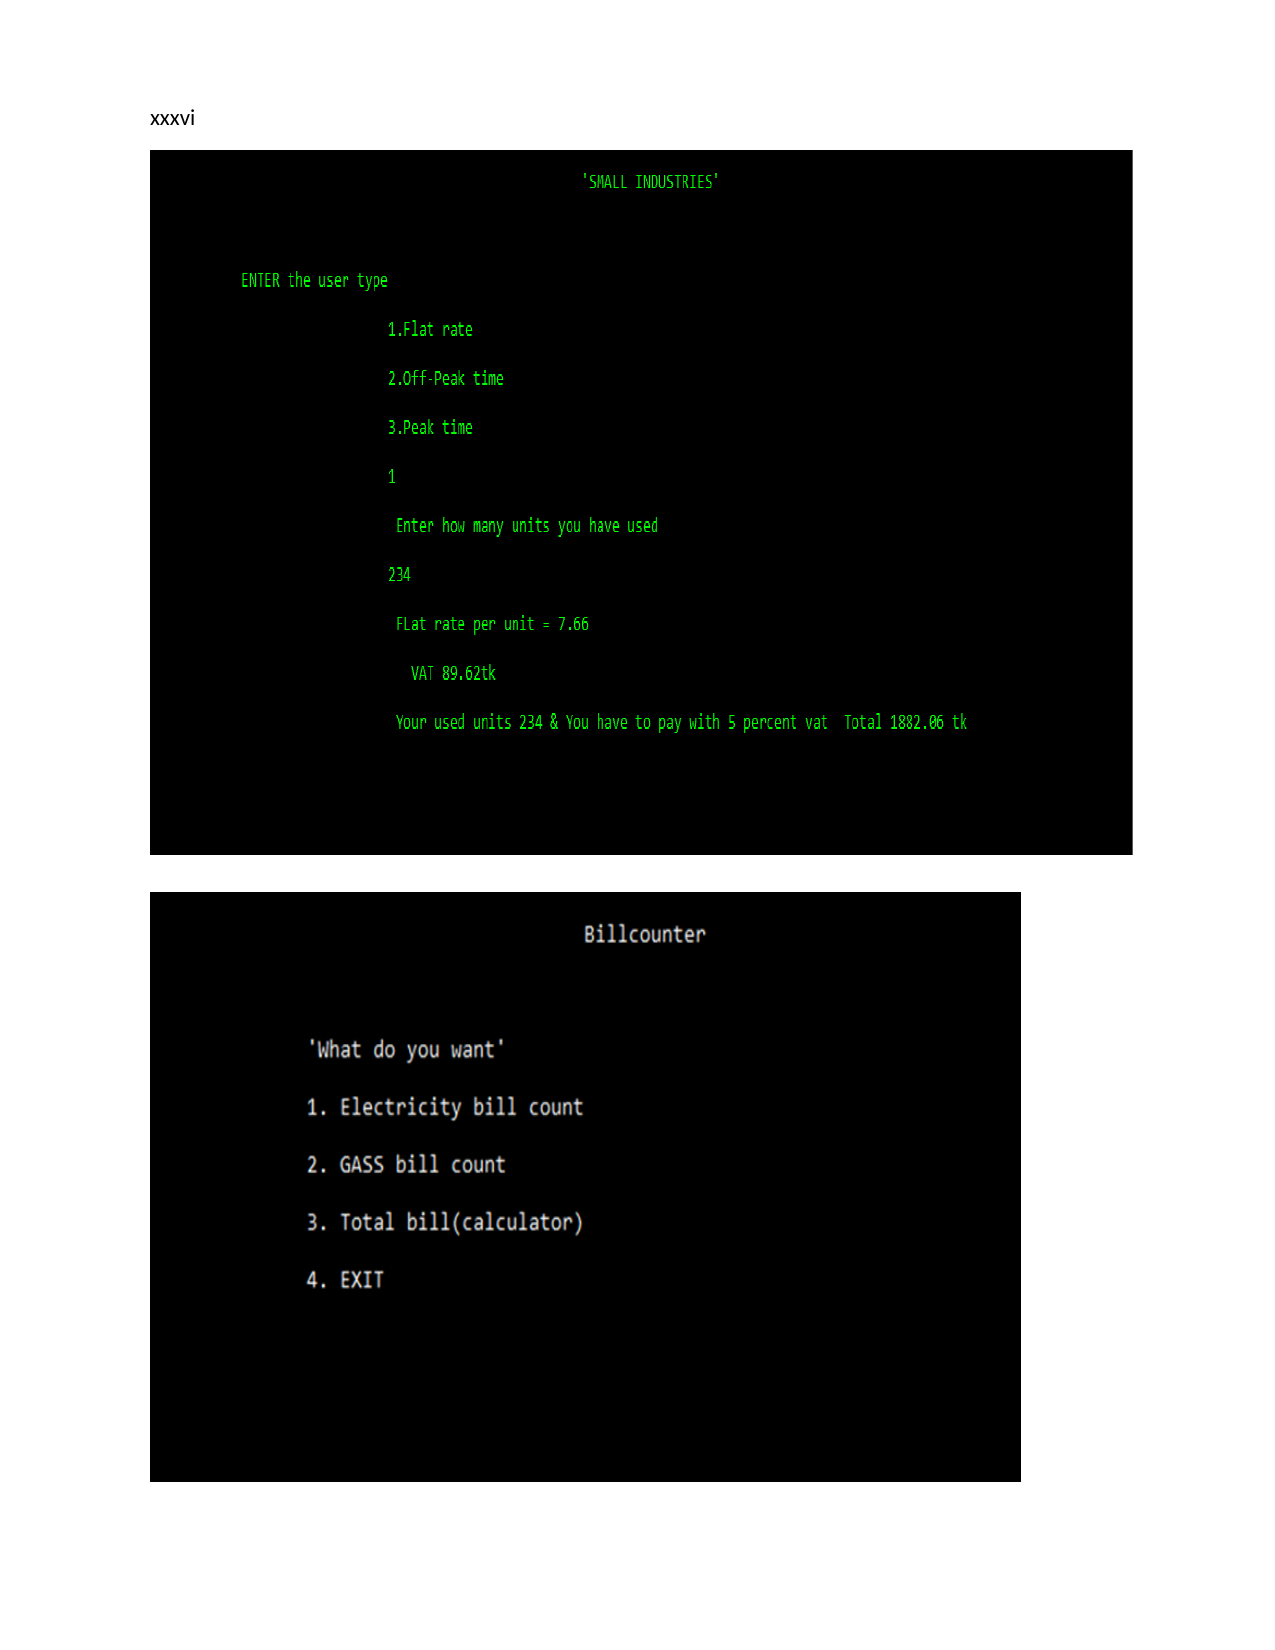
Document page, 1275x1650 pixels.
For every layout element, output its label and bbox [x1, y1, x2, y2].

picture [150, 892, 1021, 1482]
picture [150, 150, 1133, 855]
